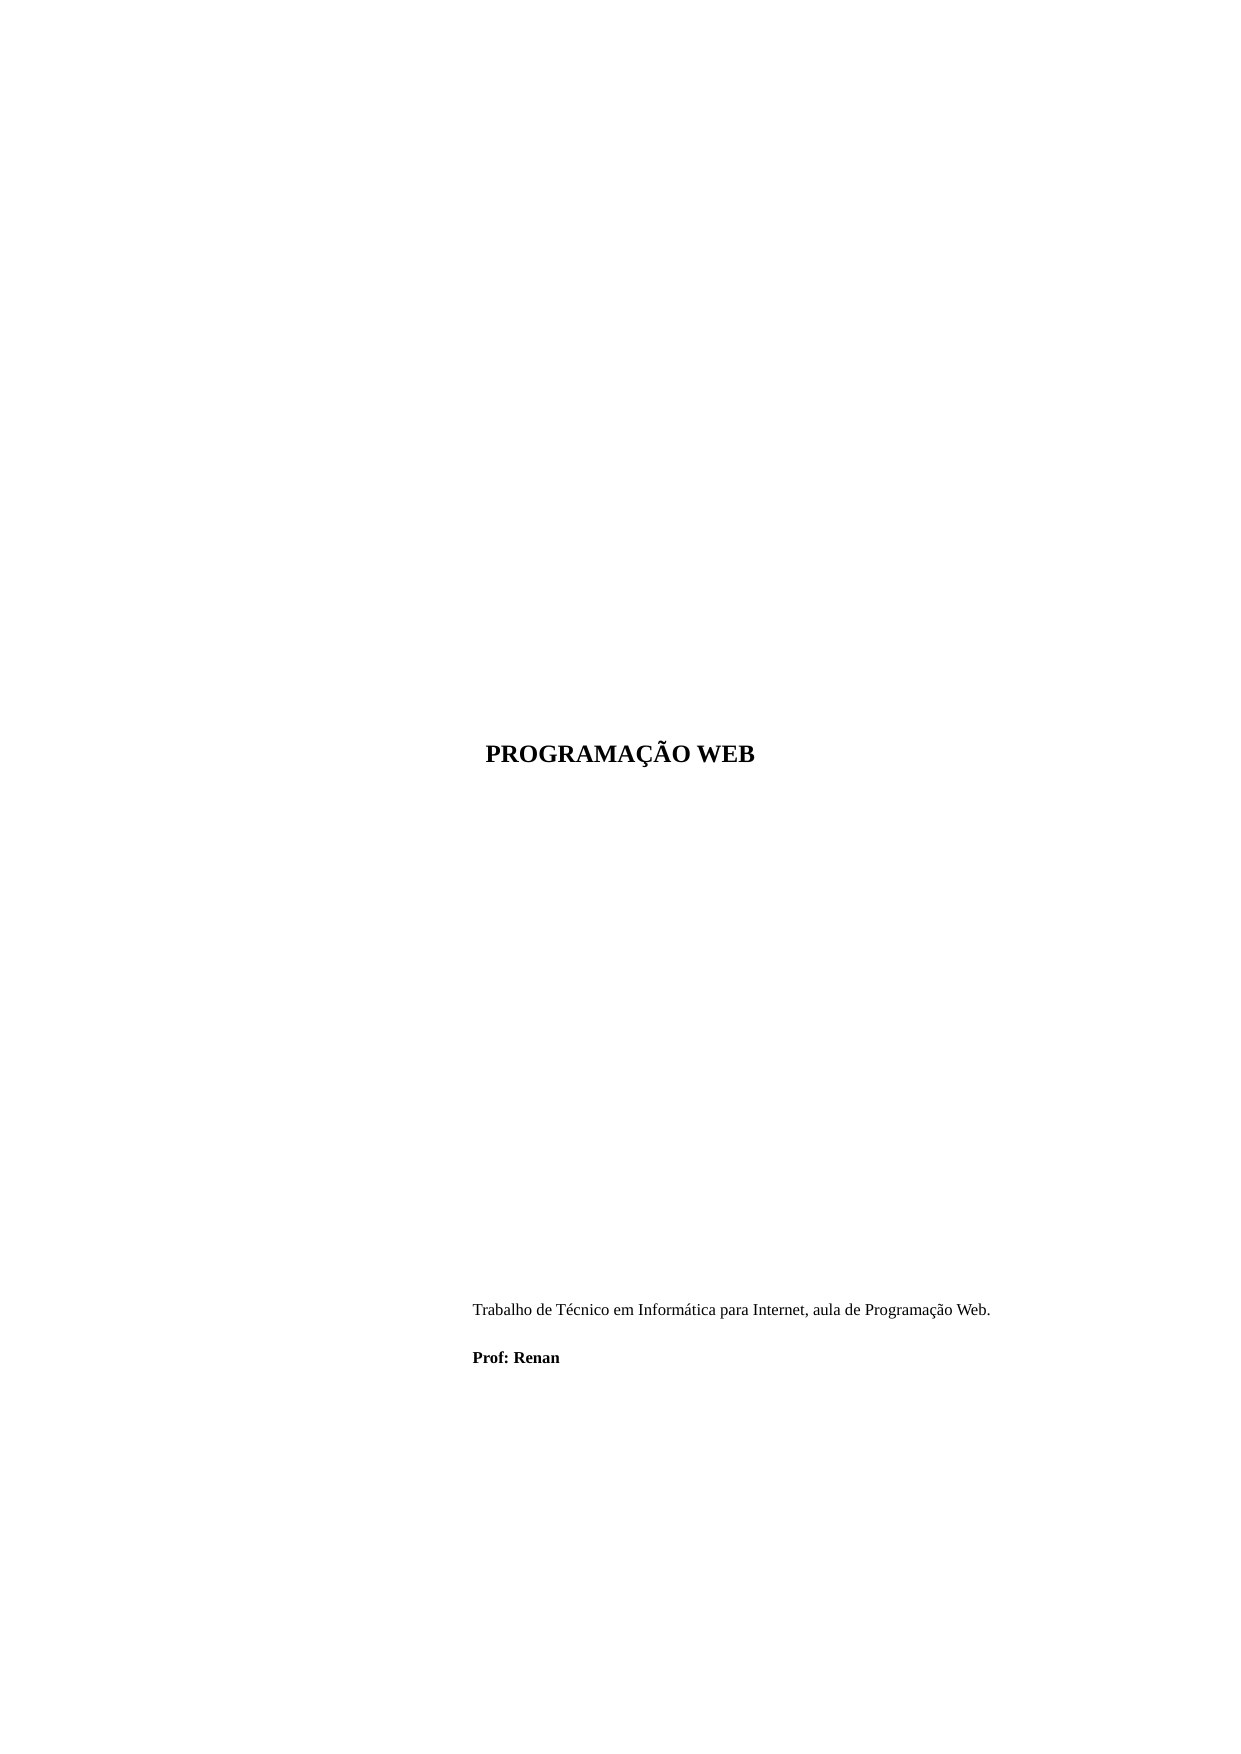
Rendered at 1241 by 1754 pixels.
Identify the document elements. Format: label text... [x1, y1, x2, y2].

text Trabalho de Técnico em Informática para Internet, aula de Programação Web. [177, 1300, 1063, 1319]
subtitle PROGRAMAÇÃO WEB [177, 739, 1063, 768]
subtitle Prof: Renan [177, 1348, 1063, 1367]
